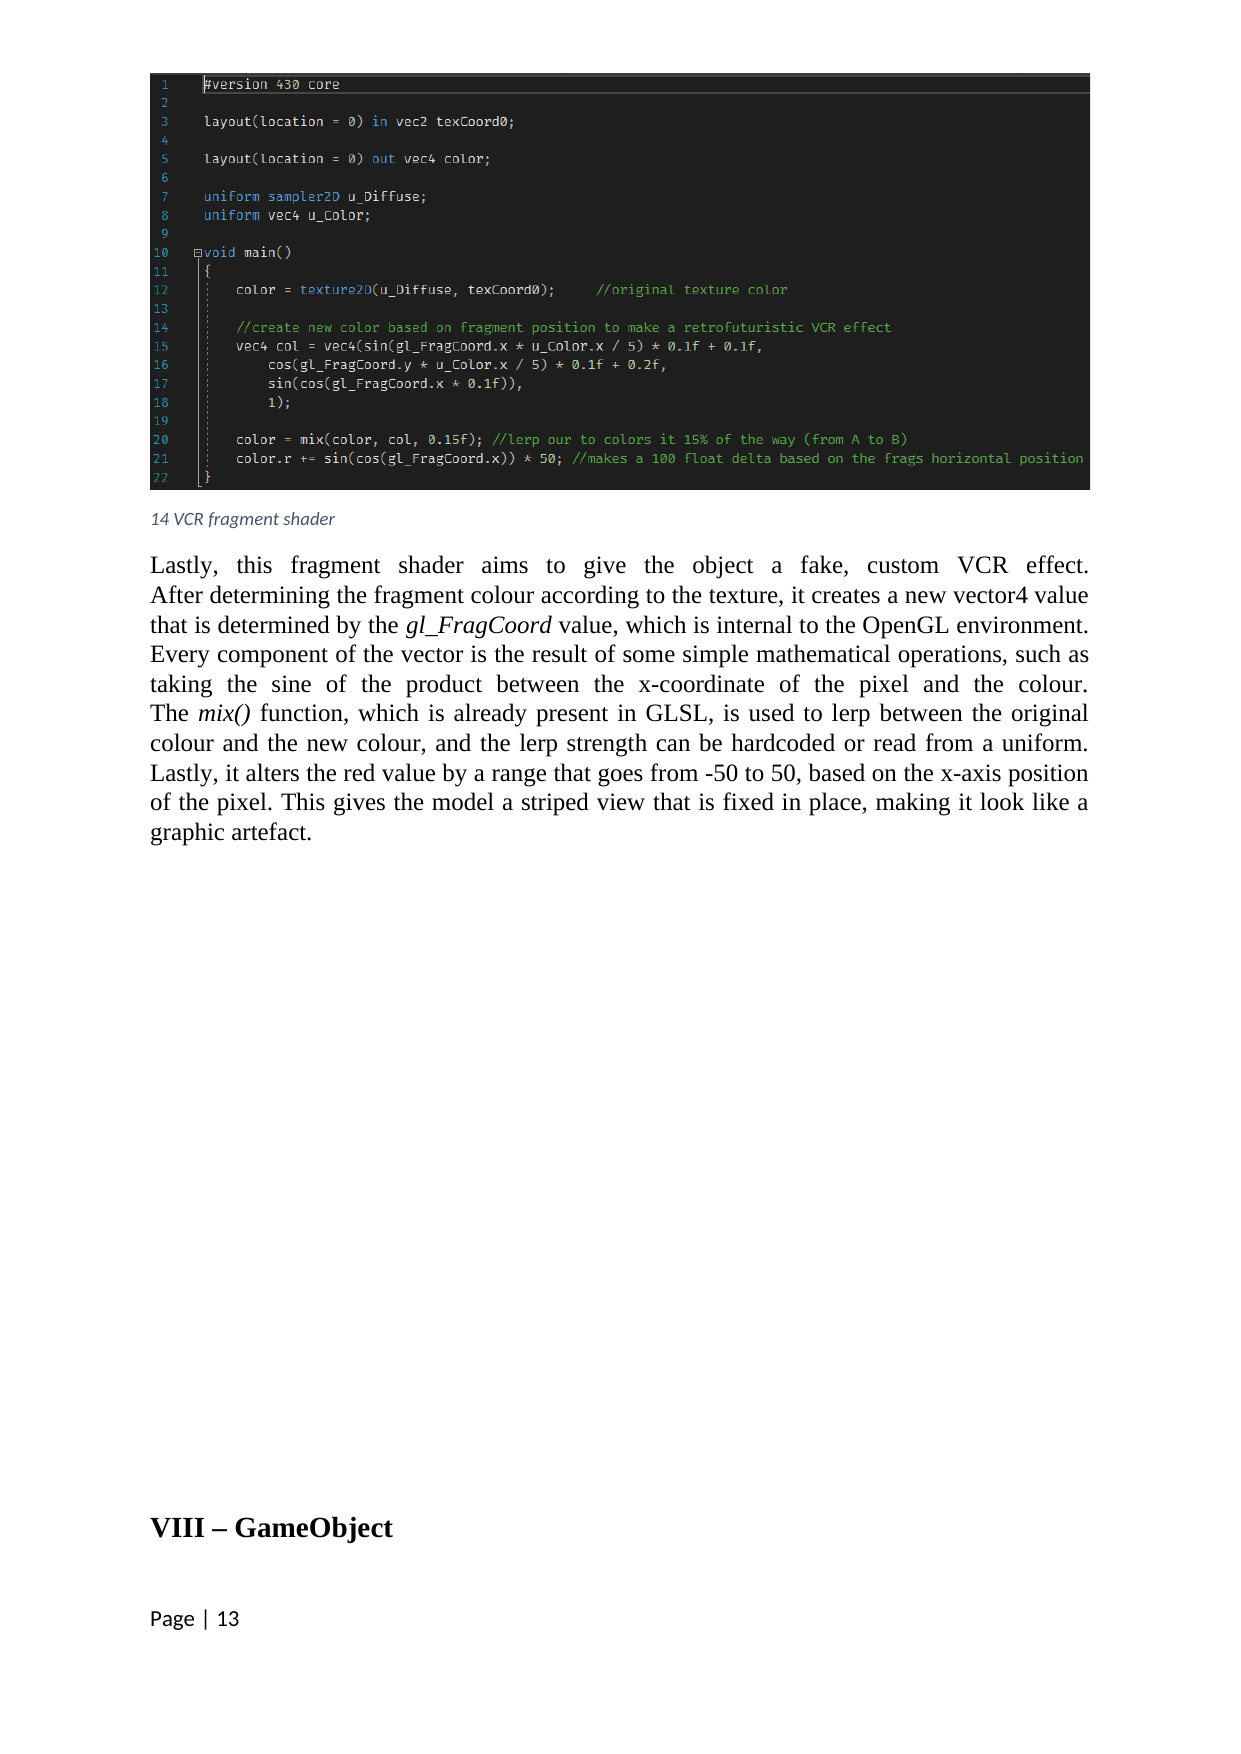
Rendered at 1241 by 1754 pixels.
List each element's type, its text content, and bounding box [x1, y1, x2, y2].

text 14 VCR fragment shader [150, 507, 1090, 530]
text Lastly, this fragment shader aims to give the object a fake, custom VCR effect. After determining the fragment colour according to the texture, it creates a new vector4 value that is determined by the gl_FragCoord value, which is internal to the OpenGL environment. Every component of the vector is the result of some simple mathematical operations, such as taking the sine of the product between the x-coordinate of the pixel and the colour. The mix() function, which is already present in GLSL, is used to lerp between the original colour and the new colour, and the lerp strength can be hardcoded or read from a uniform. Lastly, it alters the red value by a range that goes from -50 to 50, based on the x-axis position of the pixel. This gives the model a striped view that is fixed in place, making it look like a graphic artefact. [150, 551, 1090, 846]
text VIII – GameObject [150, 1511, 1090, 1544]
